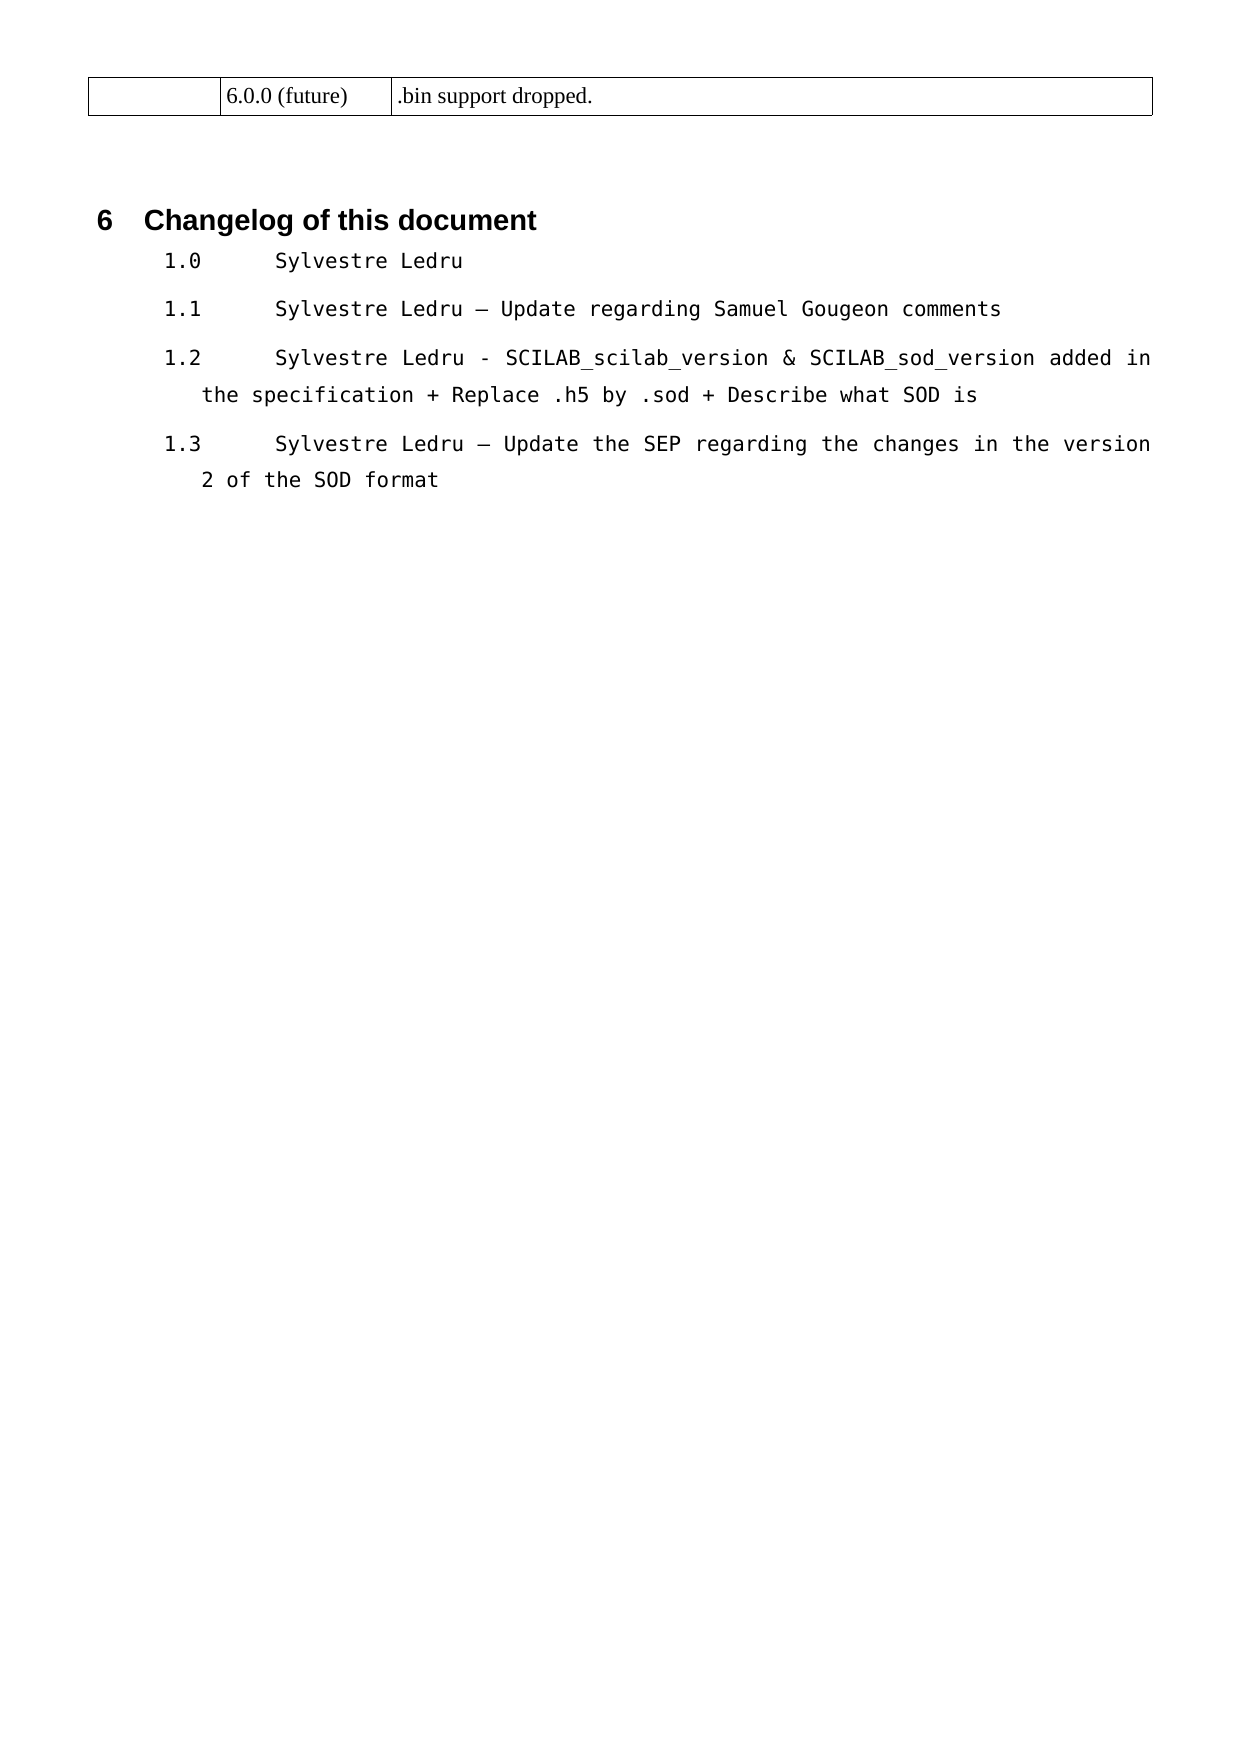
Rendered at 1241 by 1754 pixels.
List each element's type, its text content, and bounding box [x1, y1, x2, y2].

table_cell [89, 78, 220, 115]
list Sylvestre Ledru – Update the SEP regarding the changes in the version 2 of the SOD format [163, 432, 1152, 492]
list Sylvestre Ledru – Update regarding Samuel Gougeon comments [163, 297, 1152, 322]
table_cell .bin support dropped. [392, 78, 1152, 115]
list Sylvestre Ledru [163, 249, 1152, 273]
table_cell 6.0.0 (future) [221, 78, 391, 115]
list Sylvestre Ledru - SCILAB_scilab_version & SCILAB_sod_version added in the specification + Replace .h5 by .sod + Describe what SOD is [163, 346, 1152, 407]
subtitle Changelog of this document [88, 203, 1152, 236]
